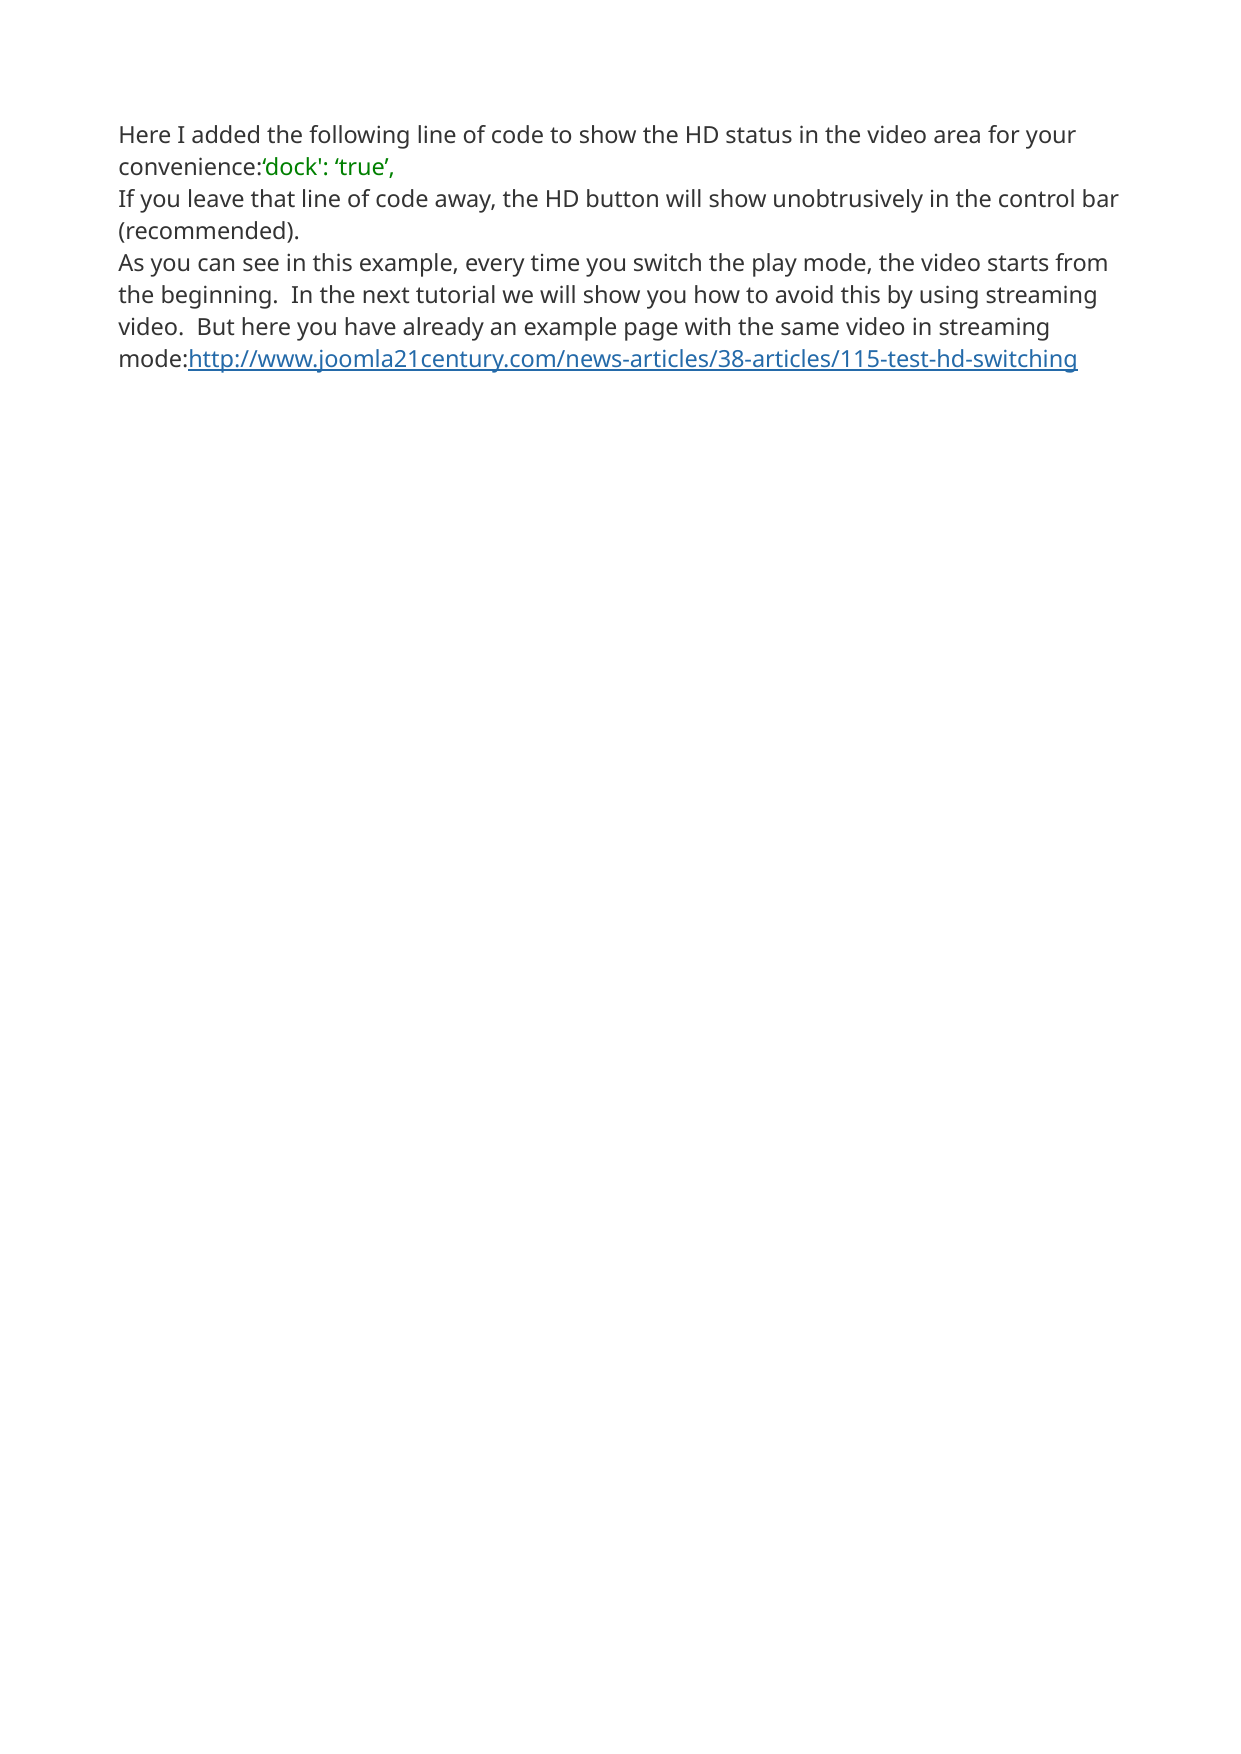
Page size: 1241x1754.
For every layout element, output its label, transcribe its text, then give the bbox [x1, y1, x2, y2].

text Here I added the following line of code to show the HD status in the video area for your convenience:‘dock': ‘true’, If you leave that line of code away, the HD button will show unobtrusively in the control bar (recommended). As you can see in this example, every time you switch the play mode, the video starts from the beginning. In the next tutorial we will show you how to avoid this by using streaming video. But here you have already an example page with the same video in streaming mode:http://www.joomla21century.com/news-articles/38-articles/115-test-hd-switching [118, 118, 1122, 374]
